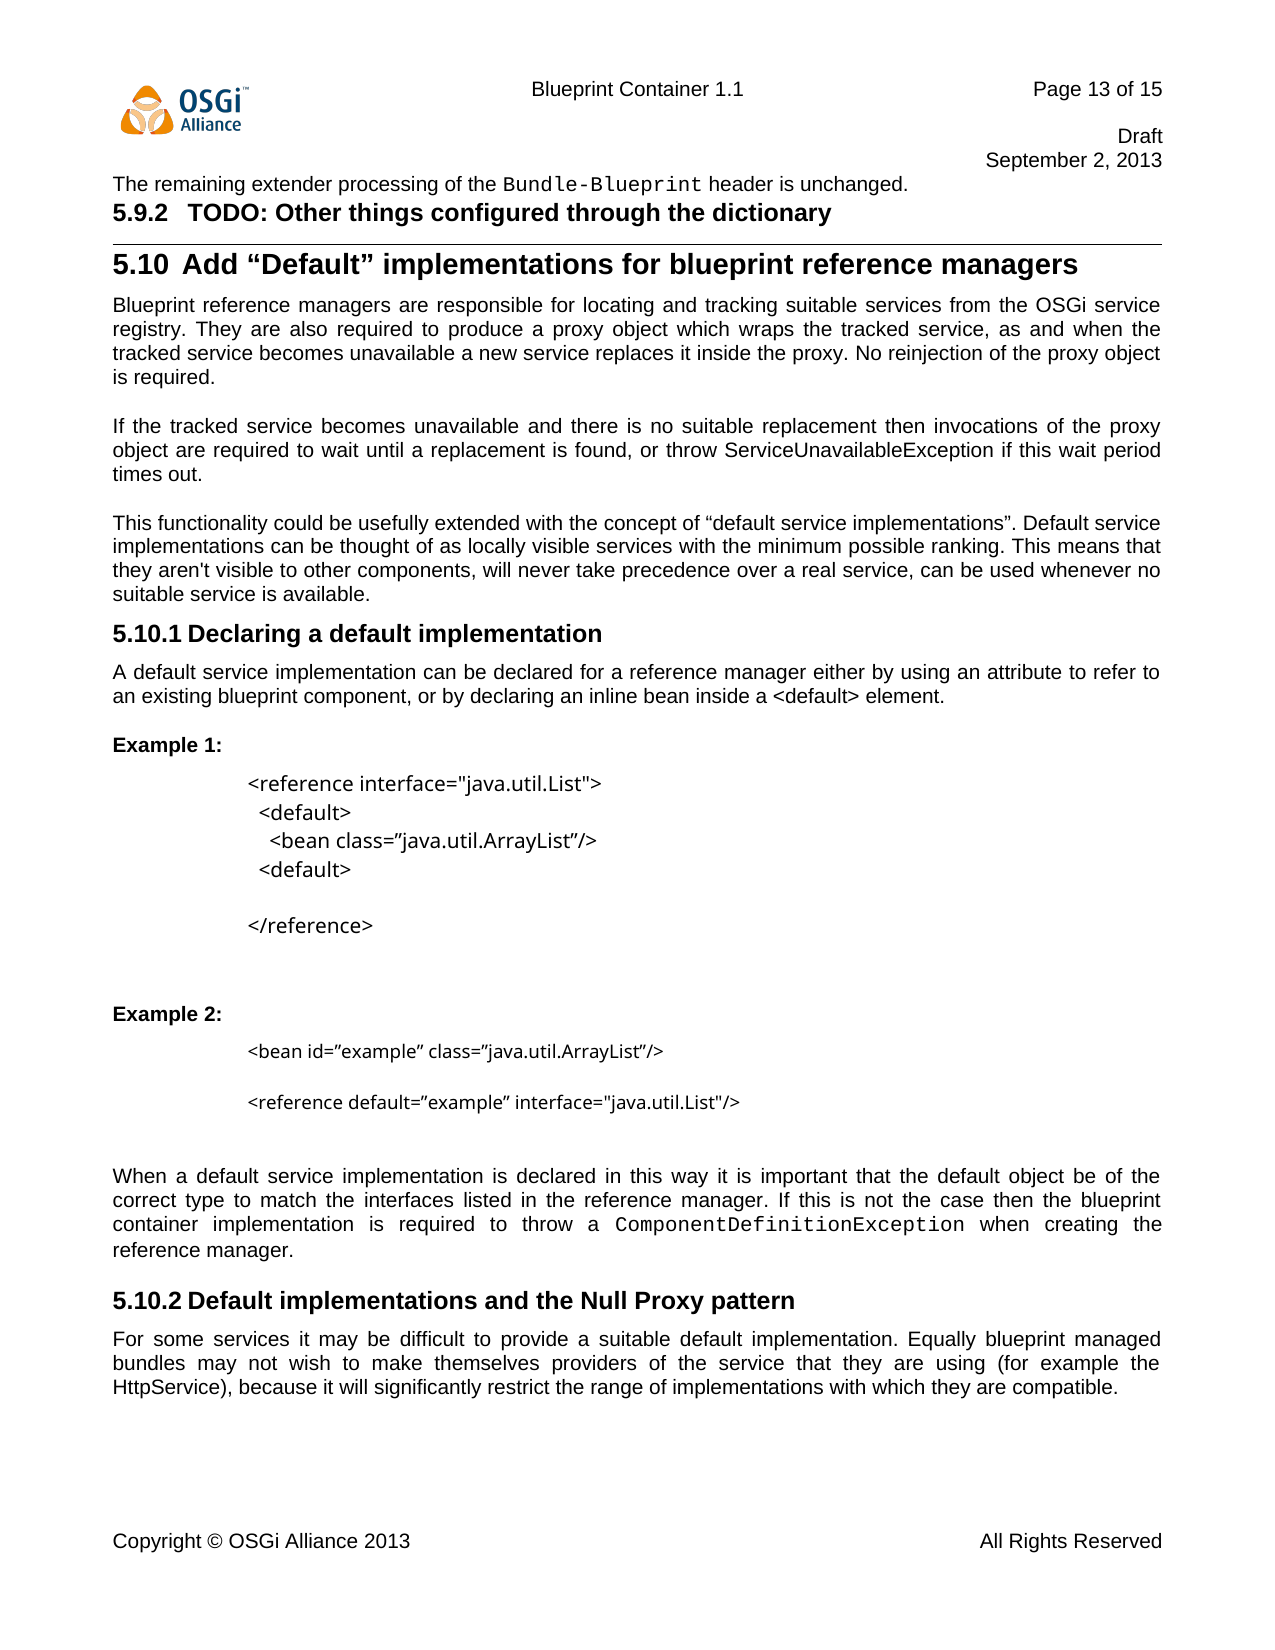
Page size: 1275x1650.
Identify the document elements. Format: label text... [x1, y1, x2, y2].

text For some services it may be difficult to provide a suitable default implementation. Equally blueprint managed bundles may not wish to make themselves providers of the service that they are using (for example the HttpService), because it will significantly restrict the range of implementations with which they are compatible. [112, 1327, 1162, 1399]
picture [113, 78, 257, 142]
text <default> [247, 798, 1162, 826]
text <reference default=”example” interface="java.util.List"/> [247, 1089, 1162, 1114]
text A default service implementation can be declared for a reference manager either by using an attribute to refer to an existing blueprint component, or by declaring an inline bean inside a <default> element. [112, 660, 1162, 708]
text <default> [247, 855, 1162, 883]
subtitle Default implementations and the Null Proxy pattern [112, 1286, 1162, 1314]
text Example 1: [112, 733, 1162, 757]
text <bean class=”java.util.ArrayList”/> [247, 826, 1162, 855]
subtitle Add “Default” implementations for blueprint reference managers [112, 245, 1162, 280]
text </reference> [247, 912, 1162, 940]
text Example 2: [112, 1001, 1162, 1025]
subtitle Declaring a default implementation [112, 619, 1162, 647]
text The remaining extender processing of the Bundle-Blueprint header is unchanged. [112, 172, 1162, 198]
text When a default service implementation is declared in this way it is important that the default object be of the correct type to match the interfaces listed in the reference manager. If this is not the case then the blueprint container implementation is required to throw a ComponentDefinitionException when creating the reference manager. [112, 1164, 1162, 1262]
subtitle TODO: Other things configured through the dictionary [112, 198, 1162, 227]
text <reference interface="java.util.List"> [247, 769, 1162, 798]
text <bean id=”example” class=”java.util.ArrayList”/> [247, 1038, 1162, 1063]
text Blueprint reference managers are responsible for locating and tracking suitable services from the OSGi service registry. They are also required to produce a proxy object which wraps the tracked service, as and when the tracked service becomes unavailable a new service replaces it inside the proxy. No reinjection of the proxy object is required. [112, 293, 1162, 388]
text If the tracked service becomes unavailable and there is no suitable replacement then invocations of the proxy object are required to wait until a replacement is found, or throw ServiceUnavailableException if this wait period times out. [112, 413, 1162, 485]
text This functionality could be usefully extended with the concept of “default service implementations”. Default service implementations can be thought of as locally visible services with the minimum possible ranking. This means that they aren't visible to other components, will never take precedence over a real service, can be used whenever no suitable service is available. [112, 510, 1162, 606]
